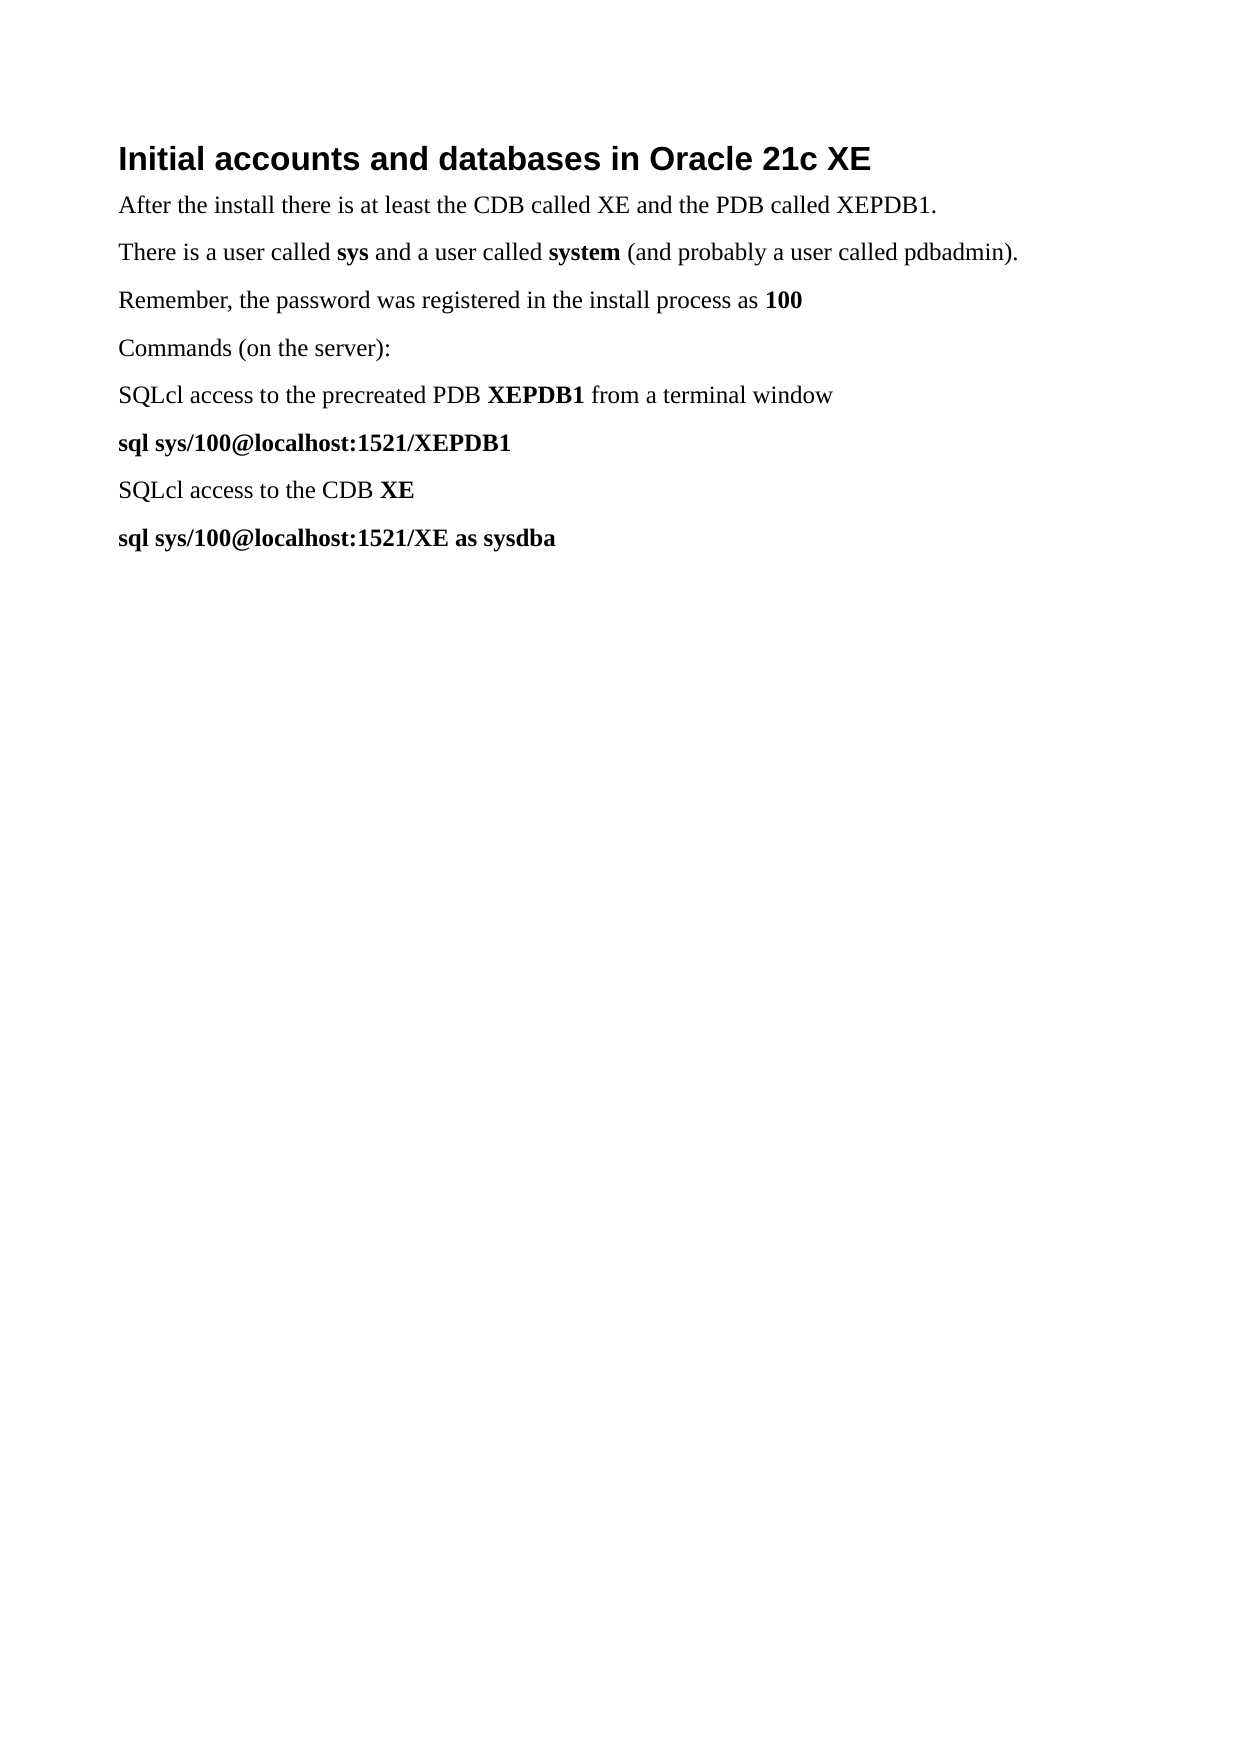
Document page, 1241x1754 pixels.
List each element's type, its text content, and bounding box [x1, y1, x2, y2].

text After the install there is at least the CDB called XE and the PDB called XEPDB1. [118, 190, 1122, 219]
text sql sys/100@localhost:1521/XE as sysdba [118, 523, 1122, 552]
text Remember, the password was registered in the install process as 100 [118, 285, 1122, 314]
text Commands (on the server): [118, 333, 1122, 361]
text sql sys/100@localhost:1521/XEPDB1 [118, 428, 1122, 457]
subtitle Initial accounts and databases in Oracle 21c XE [118, 139, 1122, 177]
text SQLcl access to the precreated PDB XEPDB1 from a terminal window [118, 380, 1122, 409]
text There is a user called sys and a user called system (and probably a user called pdbadmin). [118, 237, 1122, 266]
text SQLcl access to the CDB XE [118, 476, 1122, 504]
